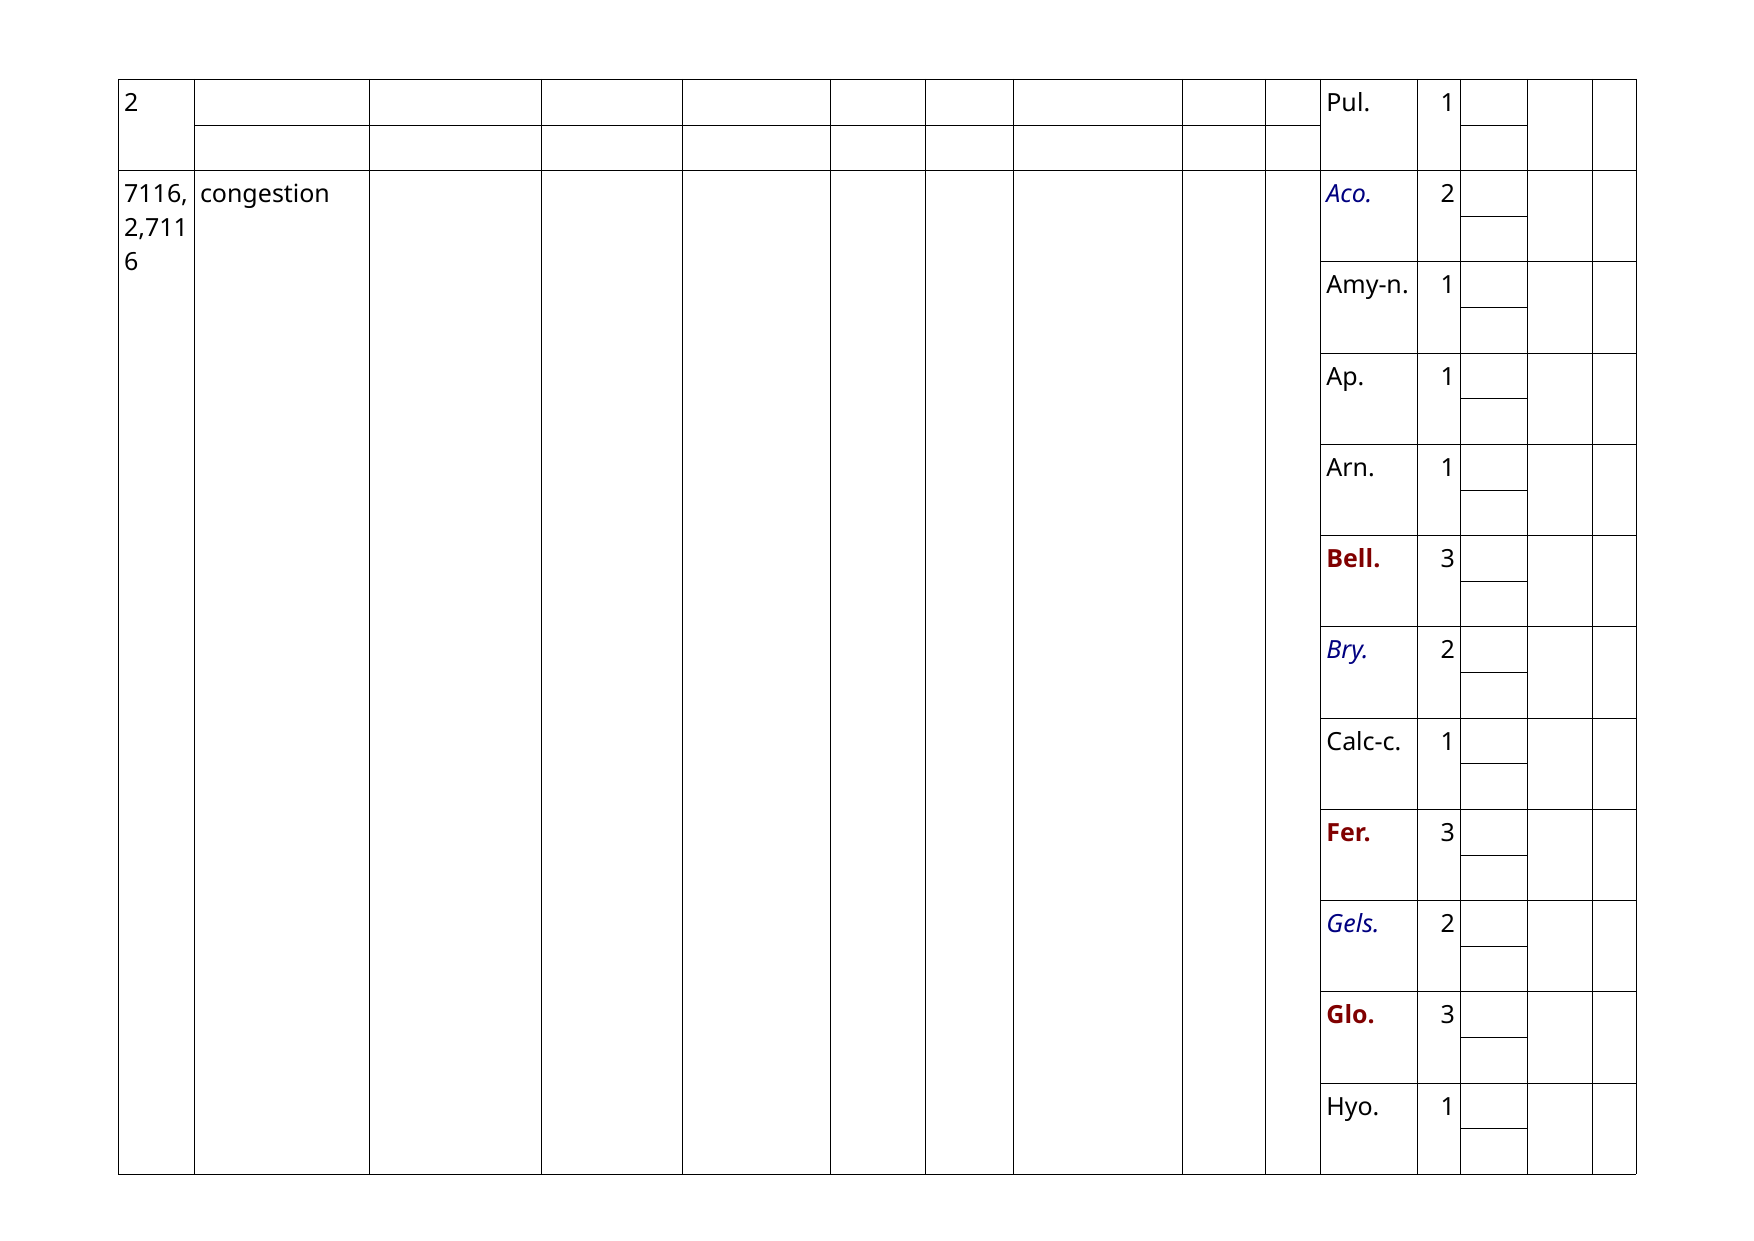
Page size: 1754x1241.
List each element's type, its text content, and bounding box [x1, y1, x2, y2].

table_cell [1528, 992, 1592, 1083]
table_cell [542, 126, 682, 170]
table_cell 2 [1418, 901, 1460, 991]
table_cell [1593, 810, 1636, 900]
table_cell [1461, 719, 1527, 763]
table_cell [1461, 126, 1527, 170]
table_cell [370, 126, 541, 170]
table_cell 1 [1418, 262, 1460, 353]
table_cell [370, 80, 541, 124]
table_cell [683, 126, 830, 170]
table_cell [1593, 992, 1636, 1083]
table_cell [1183, 80, 1265, 124]
table_cell [683, 80, 830, 124]
table_cell 1 [1418, 80, 1460, 170]
table_cell [1593, 536, 1636, 626]
table_cell Amy-n. [1321, 262, 1417, 353]
table_cell [1528, 719, 1592, 809]
table_cell Arn. [1321, 445, 1417, 535]
table_cell 2 [1418, 171, 1460, 261]
table_cell [1461, 536, 1527, 581]
table_cell [1461, 947, 1527, 991]
table_cell [683, 171, 830, 1174]
table_cell Aco. [1321, 171, 1417, 261]
table_cell [1461, 673, 1527, 718]
table_cell [1461, 1129, 1527, 1174]
table_cell [1266, 171, 1320, 1174]
table_cell [1183, 171, 1265, 1174]
table_cell [1593, 262, 1636, 353]
table_cell [831, 171, 925, 1174]
table_cell [926, 80, 1013, 124]
table_cell Gels. [1321, 901, 1417, 991]
table_cell 1 [1418, 719, 1460, 809]
table_cell 1 [1418, 354, 1460, 444]
table_cell [1461, 1084, 1527, 1128]
table_cell [1593, 719, 1636, 809]
table_cell 7116,2,7116 [119, 171, 194, 1174]
table_cell 3 [1418, 810, 1460, 900]
table_cell Glo. [1321, 992, 1417, 1083]
table_cell [1461, 80, 1527, 124]
table_cell [1461, 764, 1527, 809]
table_cell Fer. [1321, 810, 1417, 900]
table_cell [831, 126, 925, 170]
table_cell [1461, 582, 1527, 626]
table_cell [195, 126, 369, 170]
table_cell Pul. [1321, 80, 1417, 170]
table_cell [1014, 171, 1182, 1174]
table_cell [1461, 810, 1527, 854]
table_cell [1593, 354, 1636, 444]
table_cell [1461, 262, 1527, 307]
table_cell [1461, 399, 1527, 444]
table_cell [1528, 901, 1592, 991]
table_cell 3 [1418, 992, 1460, 1083]
table_cell 2 [1418, 627, 1460, 718]
table_cell [1266, 80, 1320, 124]
table_cell [1528, 627, 1592, 718]
table_cell 1 [1418, 445, 1460, 535]
table_cell [1528, 171, 1592, 261]
table_cell congestion [195, 171, 369, 1174]
table_cell [1593, 171, 1636, 261]
table_cell [1593, 80, 1636, 170]
table_cell [1183, 126, 1265, 170]
table_cell [1528, 262, 1592, 353]
table_cell [1461, 445, 1527, 489]
table_cell [1461, 856, 1527, 900]
table_cell [370, 171, 541, 1174]
table_cell [1014, 80, 1182, 124]
table_cell [1266, 126, 1320, 170]
table_cell [1593, 1084, 1636, 1174]
table_cell [1461, 308, 1527, 353]
table_cell [1528, 536, 1592, 626]
table_cell [1528, 1084, 1592, 1174]
table_cell [1528, 810, 1592, 900]
table_cell Bell. [1321, 536, 1417, 626]
table_cell [926, 126, 1013, 170]
table_cell [1461, 354, 1527, 398]
table_cell [1461, 171, 1527, 216]
table_cell [542, 171, 682, 1174]
table_cell Bry. [1321, 627, 1417, 718]
table_cell [195, 80, 369, 124]
table_cell [1461, 992, 1527, 1037]
table_cell [1528, 354, 1592, 444]
table_cell [1461, 901, 1527, 946]
table_cell [926, 171, 1013, 1174]
table_cell [1461, 1038, 1527, 1083]
table_cell 3 [1418, 536, 1460, 626]
table_cell [542, 80, 682, 124]
table_cell [1593, 445, 1636, 535]
table_cell 2 [119, 80, 194, 170]
table_cell [1014, 126, 1182, 170]
table_cell [1528, 445, 1592, 535]
table_cell [1528, 80, 1592, 170]
table_cell [1461, 491, 1527, 535]
table_cell [1593, 627, 1636, 718]
table_cell [1461, 627, 1527, 672]
table_cell Hyo. [1321, 1084, 1417, 1174]
table_cell [1461, 217, 1527, 261]
table_cell 1 [1418, 1084, 1460, 1174]
table_cell [831, 80, 925, 124]
table_cell [1593, 901, 1636, 991]
table_cell Calc-c. [1321, 719, 1417, 809]
table_cell Ap. [1321, 354, 1417, 444]
